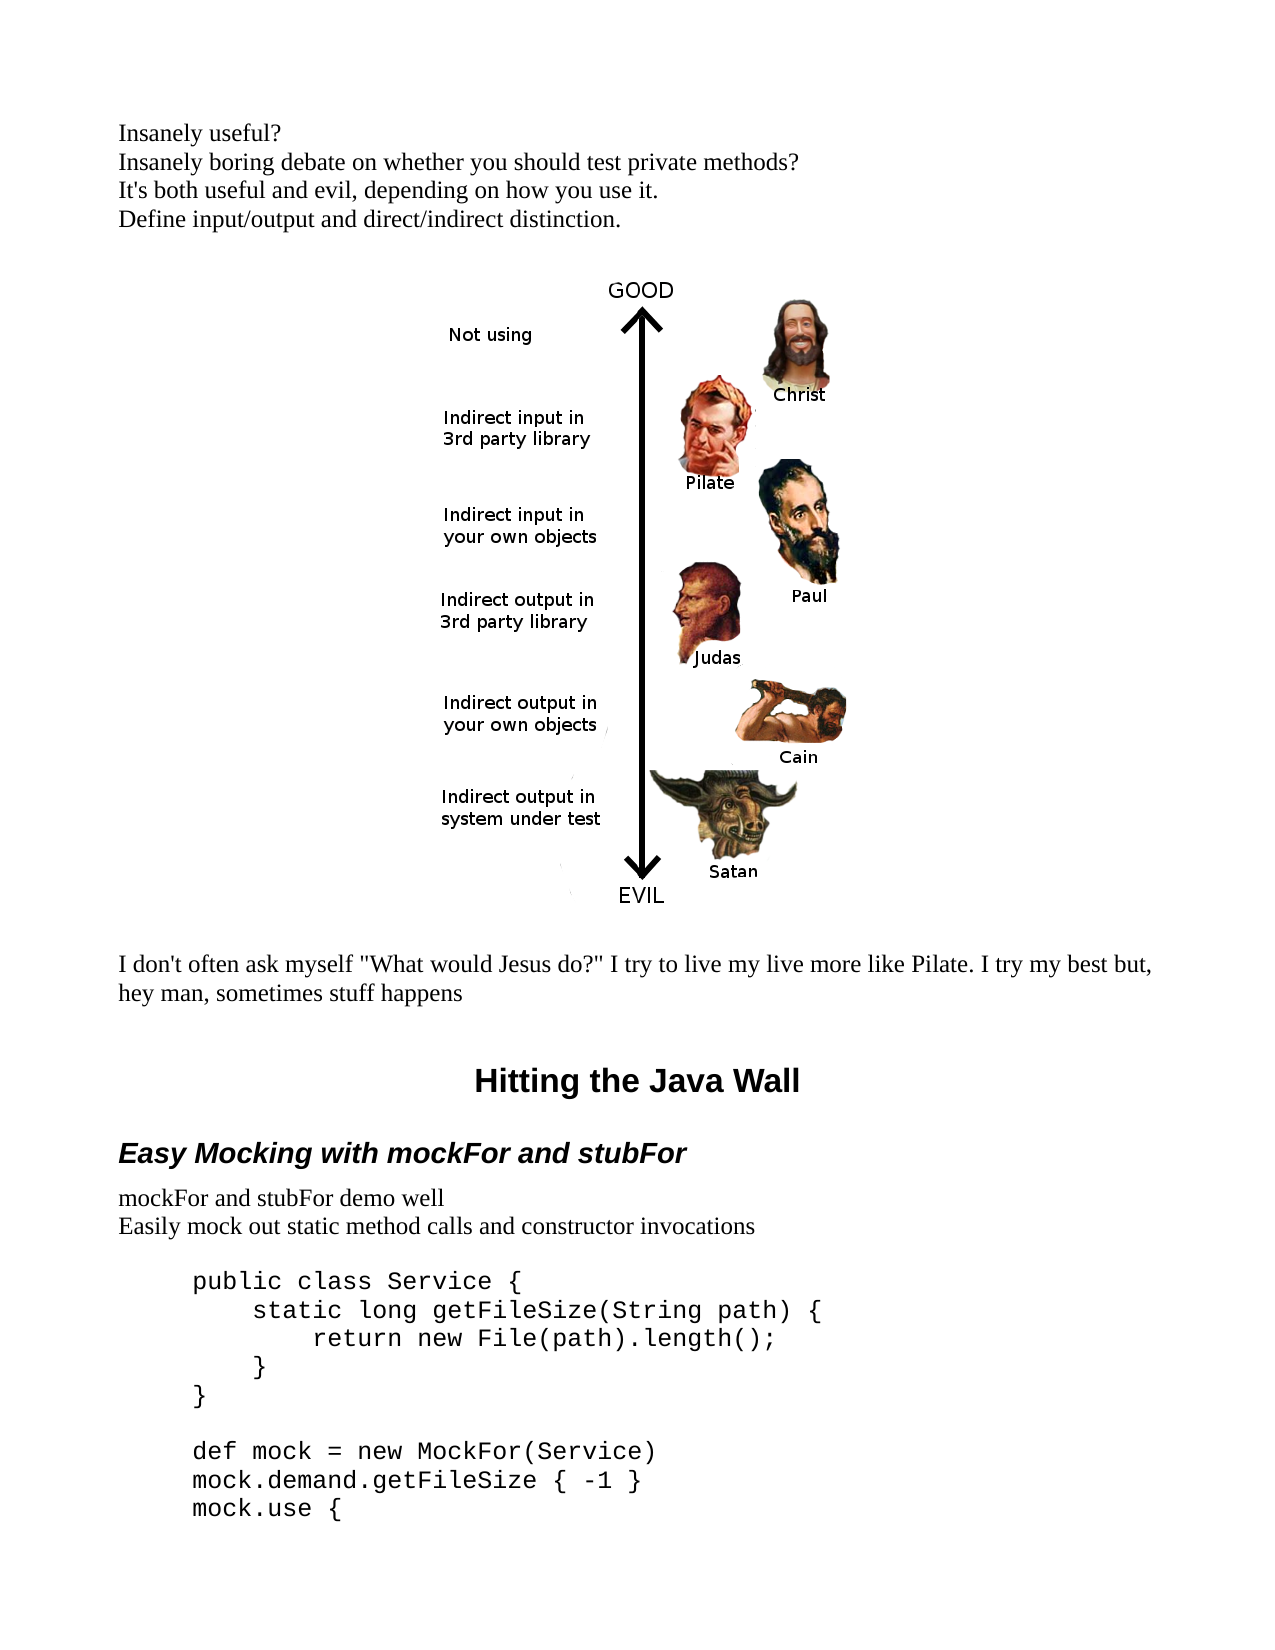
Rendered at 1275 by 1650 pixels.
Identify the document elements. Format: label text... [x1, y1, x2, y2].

text } [192, 1382, 1157, 1411]
text } [192, 1354, 1157, 1382]
text It's both useful and evil, depending on how you use it. [118, 176, 1157, 204]
text Easily mock out static method calls and constructor invocations [118, 1211, 1157, 1240]
text Define input/output and direct/indirect distinction. [118, 204, 1157, 233]
subtitle Hitting the Java Wall [118, 1060, 1157, 1099]
text Insanely useful? [118, 118, 1157, 147]
text mockFor and stubFor demo well [118, 1183, 1157, 1211]
text I don't often ask myself "What would Jesus do?" I try to live my live more like Pilate. I try my best but, hey man, sometimes stuff happens [118, 949, 1157, 1007]
text public class Service { [192, 1269, 1157, 1297]
picture [429, 261, 847, 921]
text return new File(path).length(); [192, 1326, 1157, 1354]
text Insanely boring debate on whether you should test private methods? [118, 147, 1157, 176]
subtitle Easy Mocking with mockFor and stubFor [118, 1137, 1157, 1170]
text static long getFileSize(String path) { [192, 1297, 1157, 1326]
text def mock = new MockFor(Service) [192, 1439, 1157, 1467]
text mock.demand.getFileSize { -1 } [192, 1467, 1157, 1496]
text mock.use { [192, 1496, 1157, 1524]
